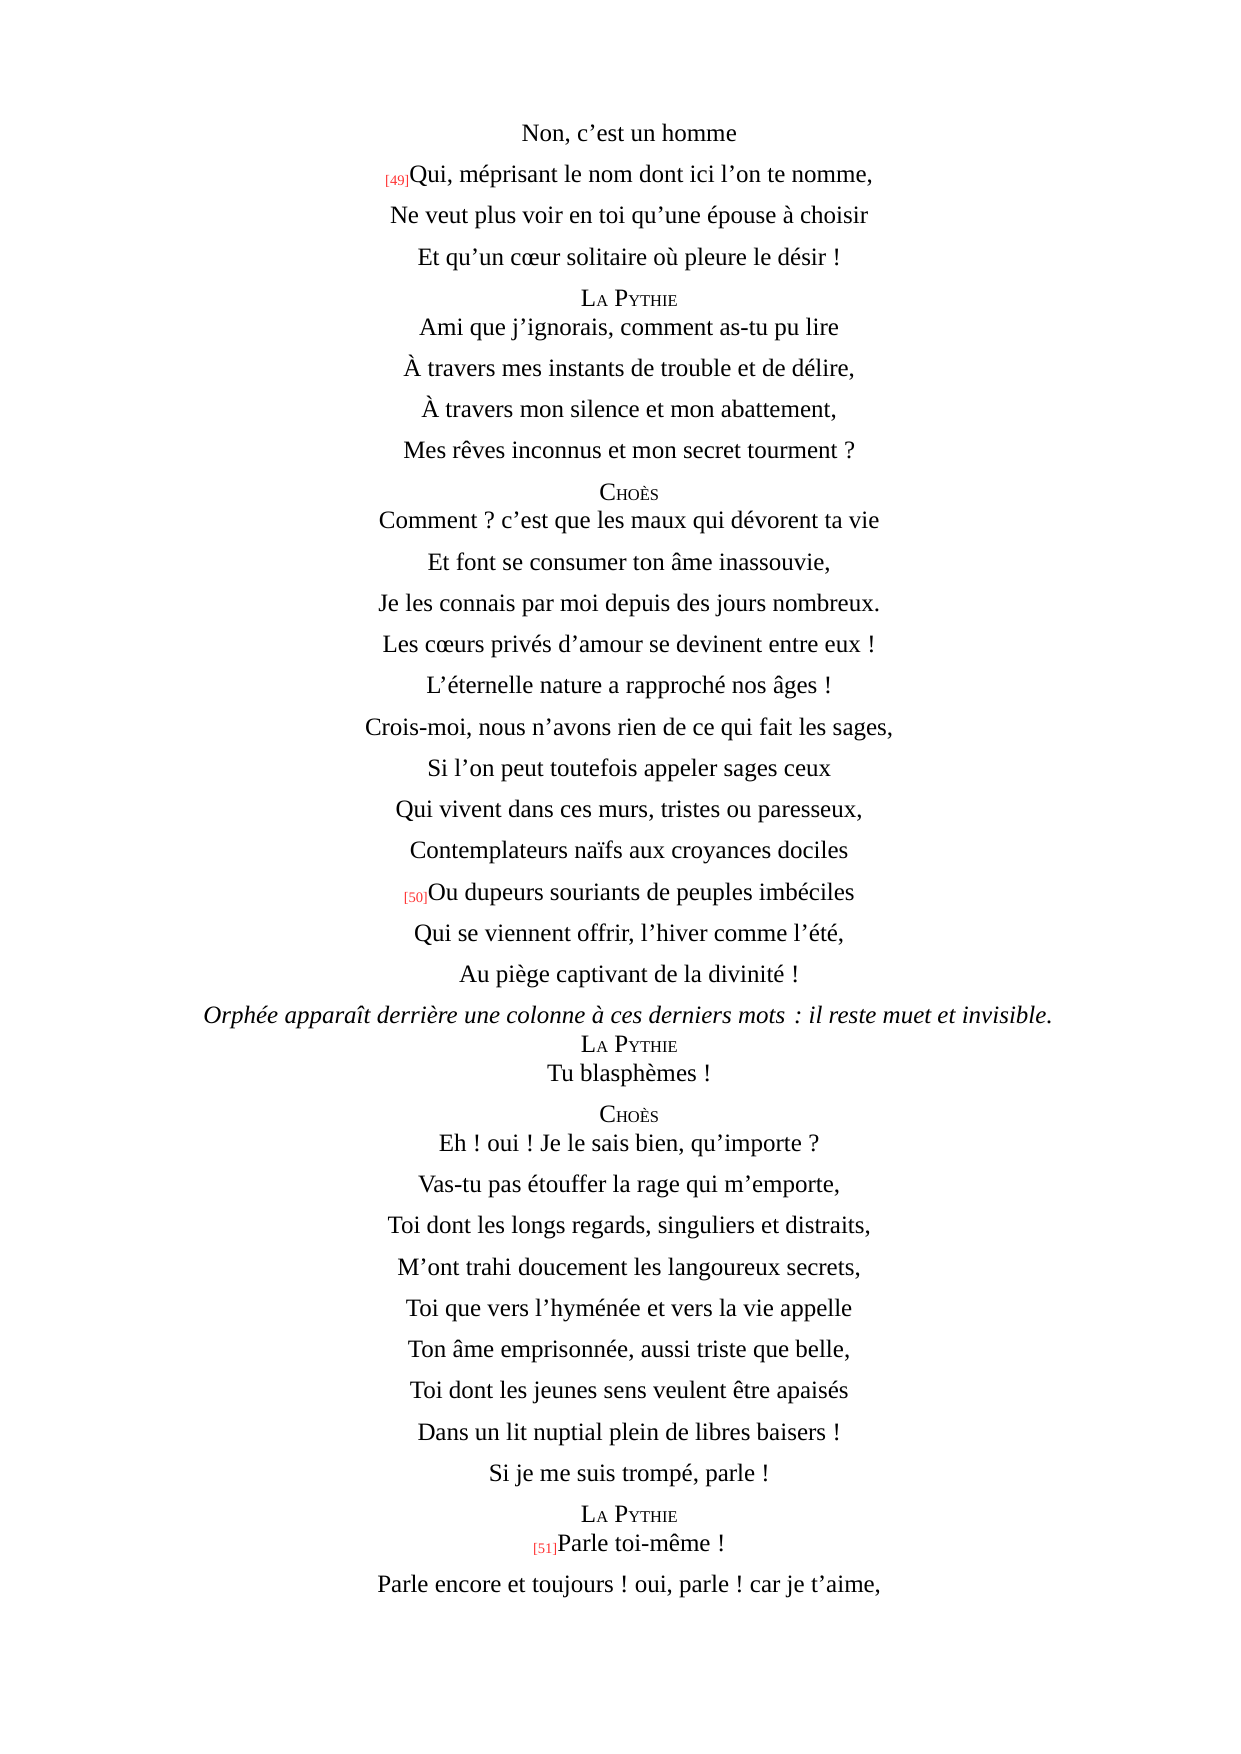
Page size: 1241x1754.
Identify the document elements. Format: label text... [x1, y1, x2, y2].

text Choès [118, 1099, 1122, 1128]
text La Pythie [118, 283, 1122, 312]
text Ne veut plus voir en toi qu’une épouse à choisir [118, 201, 1122, 229]
text Vas-tu pas étouffer la rage qui m’emporte, [118, 1169, 1122, 1198]
text Je les connais par moi depuis des jours nombreux. [118, 588, 1122, 617]
text Contemplateurs naïfs aux croyances dociles [118, 836, 1122, 864]
text Qui vivent dans ces murs, tristes ou paresseux, [118, 794, 1122, 823]
text Choès [118, 477, 1122, 506]
text Les cœurs privés d’amour se devinent entre eux ! [118, 629, 1122, 658]
text La Pythie [118, 1499, 1122, 1528]
text Et font se consumer ton âme inassouvie, [118, 547, 1122, 576]
text Parle encore et toujours ! oui, parle ! car je t’aime, [118, 1569, 1122, 1598]
text Au piège captivant de la divinité ! [118, 959, 1122, 988]
text [49]Qui, méprisant le nom dont ici l’on te nomme, [118, 159, 1122, 188]
text [50]Ou dupeurs souriants de peuples imbéciles [118, 877, 1122, 906]
text Et qu’un cœur solitaire où pleure le désir ! [118, 242, 1122, 271]
text Ami que j’ignorais, comment as-tu pu lire [118, 312, 1122, 341]
text Toi dont les jeunes sens veulent être apaisés [118, 1376, 1122, 1404]
text Comment ? c’est que les maux qui dévorent ta vie [118, 506, 1122, 534]
text Ton âme emprisonnée, aussi triste que belle, [118, 1334, 1122, 1363]
text À travers mon silence et mon abattement, [118, 394, 1122, 423]
text Mes rêves inconnus et mon secret tourment ? [118, 436, 1122, 464]
text Qui se viennent offrir, l’hiver comme l’été, [118, 918, 1122, 947]
text L’éternelle nature a rapproché nos âges ! [118, 671, 1122, 699]
text Orphée apparaît derrière une colonne à ces derniers mots : il reste muet et invisible. [118, 1001, 1122, 1029]
text La Pythie [118, 1029, 1122, 1058]
text Toi dont les longs regards, singuliers et distraits, [118, 1211, 1122, 1239]
text [51]Parle toi-même ! [118, 1528, 1122, 1557]
text Non, c’est un homme [118, 118, 1122, 147]
text Si l’on peut toutefois appeler sages ceux [118, 753, 1122, 782]
text Crois-moi, nous n’avons rien de ce qui fait les sages, [118, 712, 1122, 741]
text Toi que vers l’hyménée et vers la vie appelle [118, 1293, 1122, 1322]
text Dans un lit nuptial plein de libres baisers ! [118, 1417, 1122, 1446]
text Tu blasphèmes ! [118, 1058, 1122, 1087]
text M’ont trahi doucement les langoureux secrets, [118, 1252, 1122, 1281]
text Eh ! oui ! Je le sais bien, qu’importe ? [118, 1128, 1122, 1157]
text Si je me suis trompé, parle ! [118, 1458, 1122, 1487]
text À travers mes instants de trouble et de délire, [118, 353, 1122, 382]
